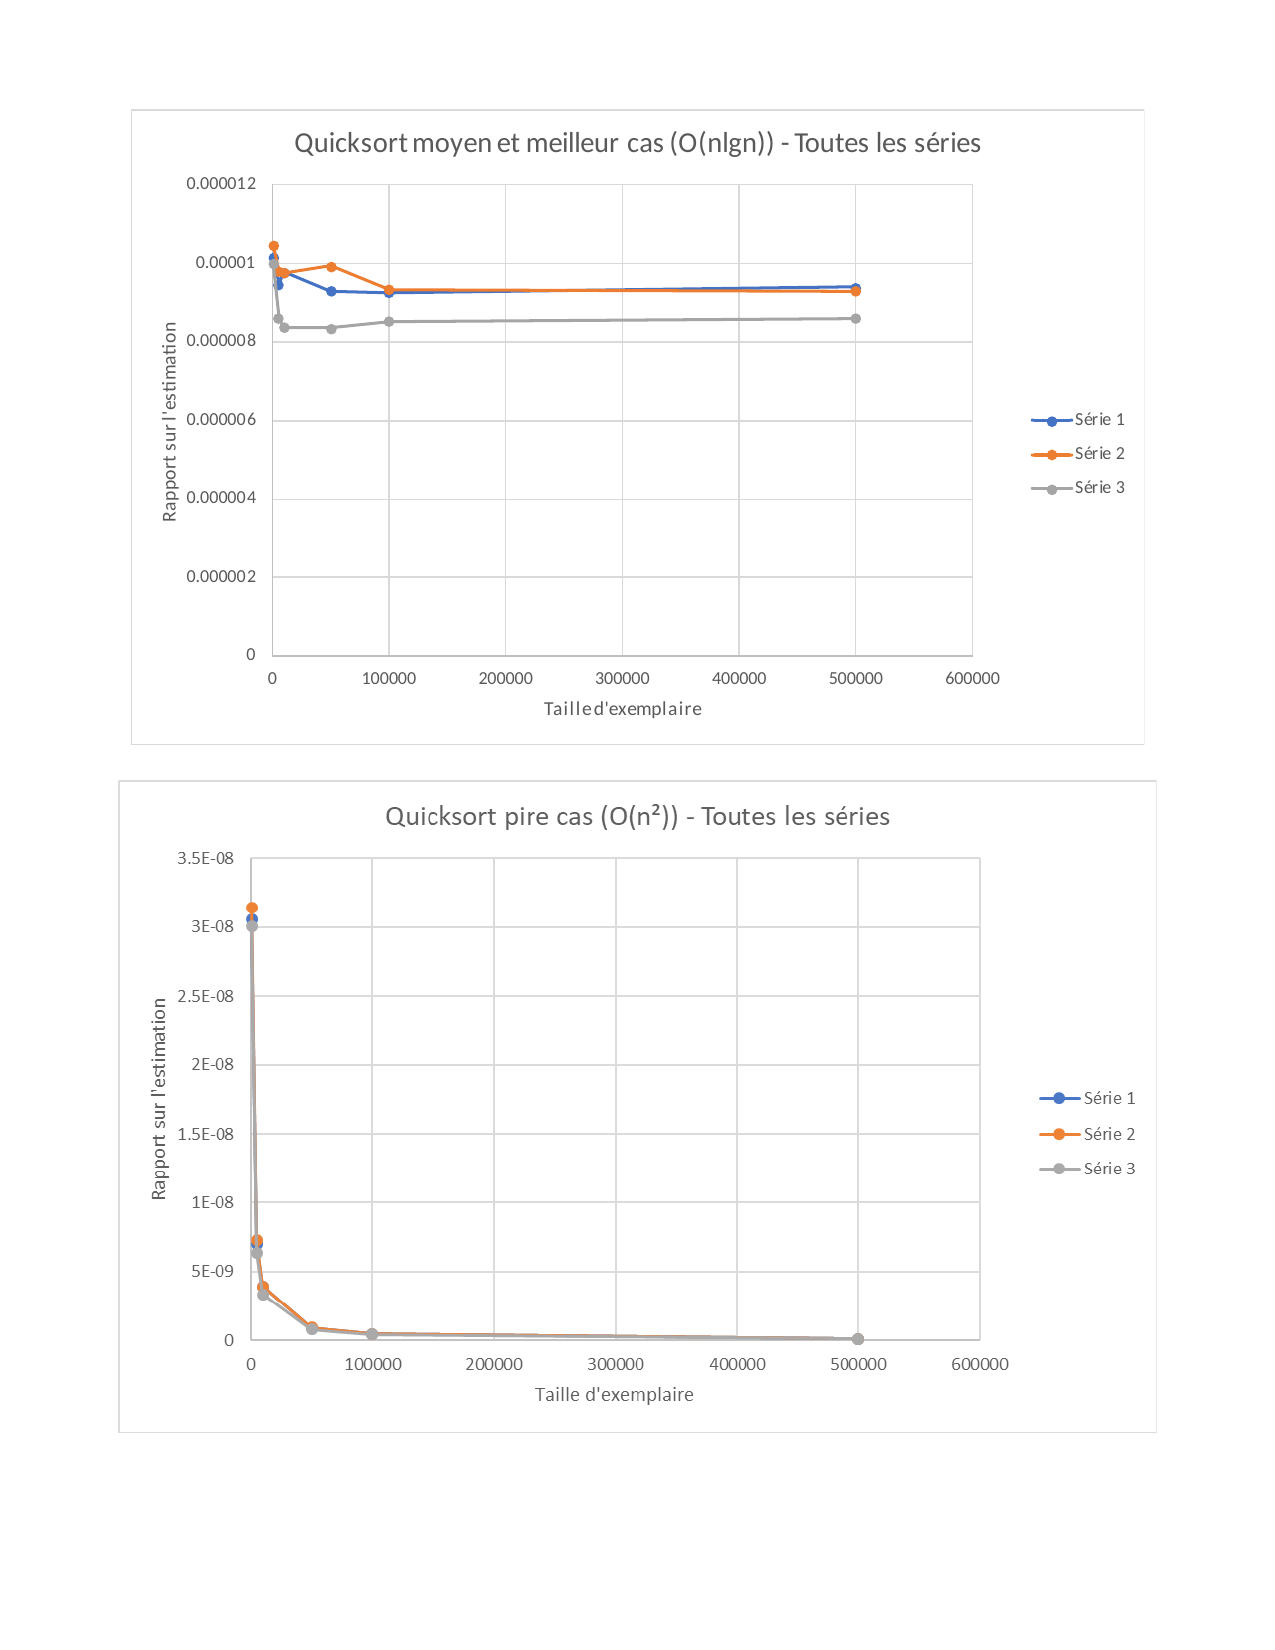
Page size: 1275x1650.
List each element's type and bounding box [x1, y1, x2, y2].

picture [118, 780, 1157, 1433]
